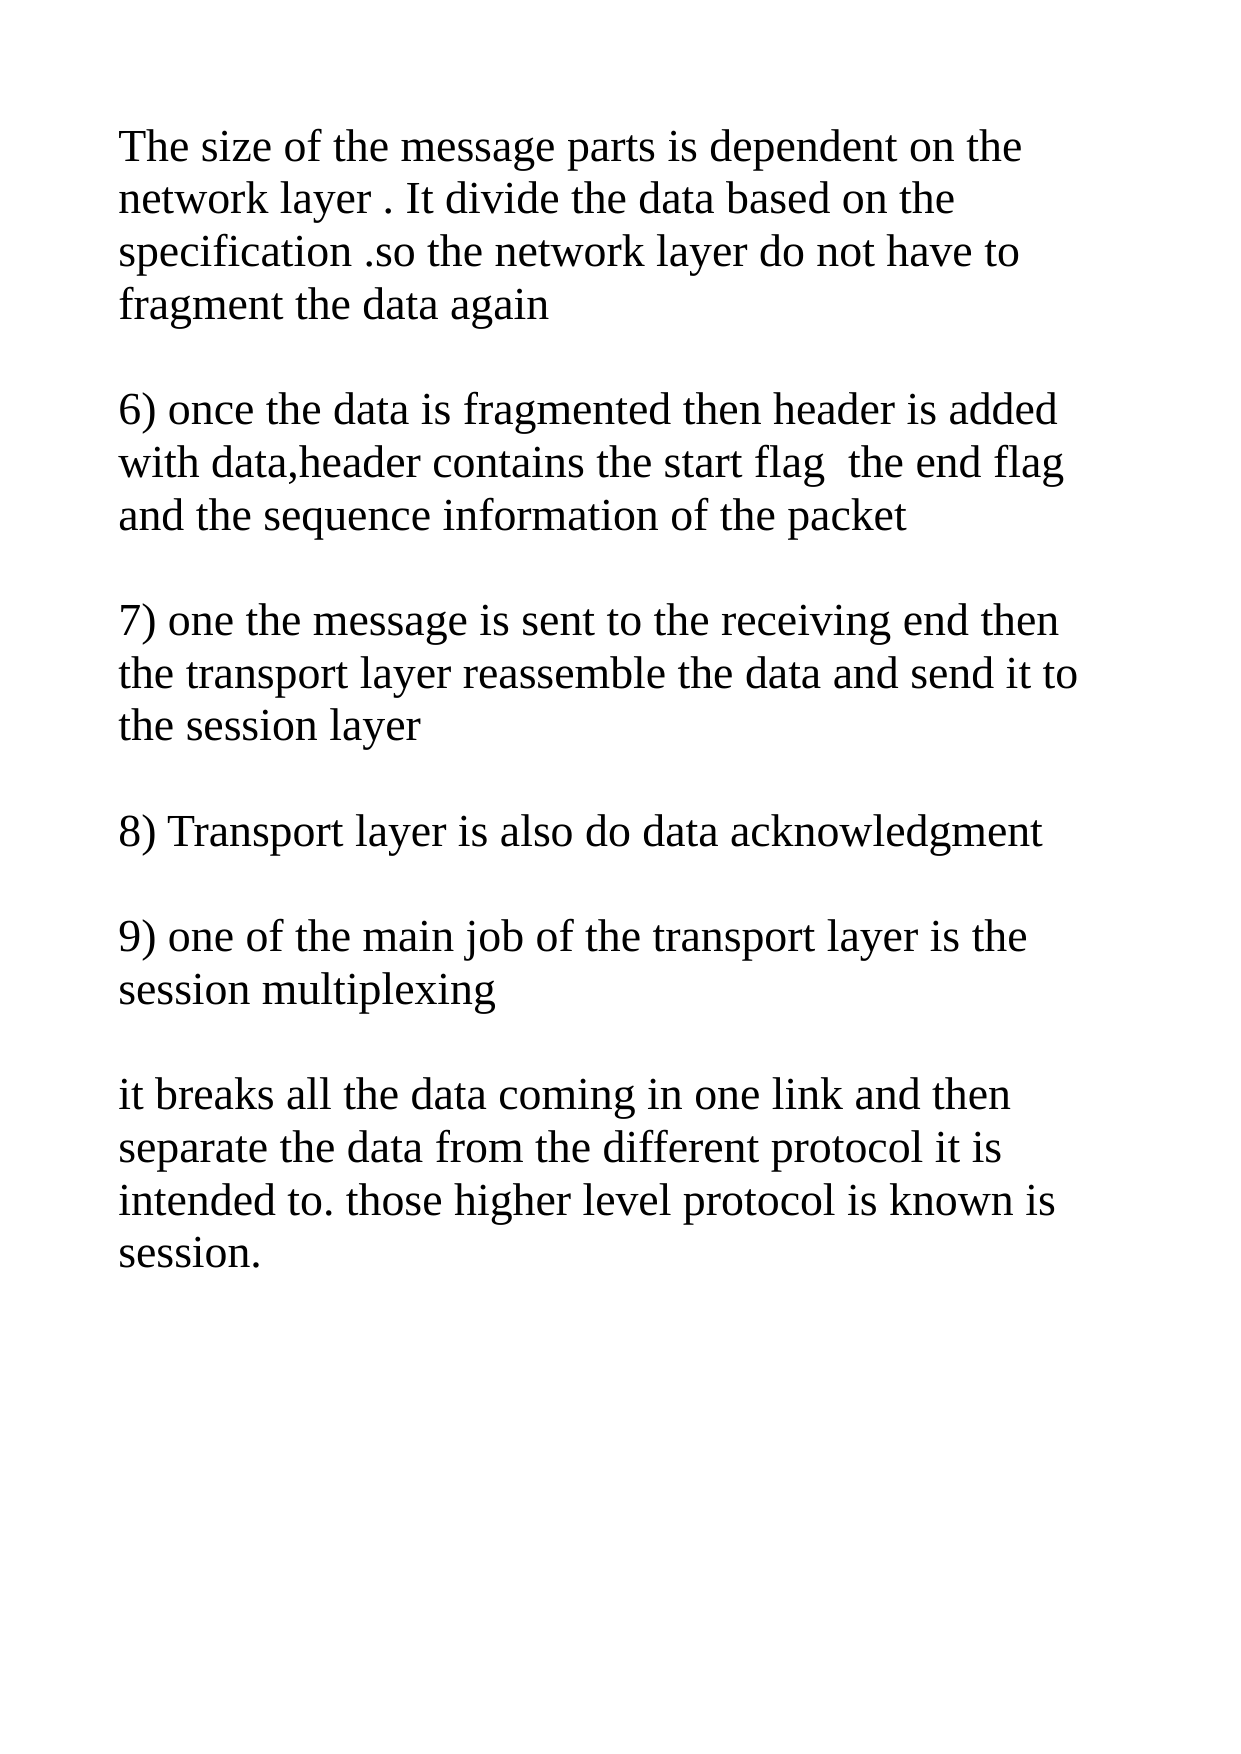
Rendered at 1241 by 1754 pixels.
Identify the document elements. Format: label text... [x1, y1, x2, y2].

text 8) Transport layer is also do data acknowledgment [118, 803, 1122, 856]
text 9) one of the main job of the transport layer is the session multiplexing [118, 909, 1122, 1014]
text 6) once the data is fragmented then header is added with data,header contains the start flag the end flag and the sequence information of the packet [118, 382, 1122, 540]
text it breaks all the data coming in one link and then separate the data from the different protocol it is intended to. those higher level protocol is known is session. [118, 1067, 1122, 1278]
text The size of the message parts is dependent on the network layer . It divide the data based on the specification .so the network layer do not have to fragment the data again [118, 118, 1122, 329]
text 7) one the message is sent to the receiving end then the transport layer reassemble the data and send it to the session layer [118, 592, 1122, 751]
